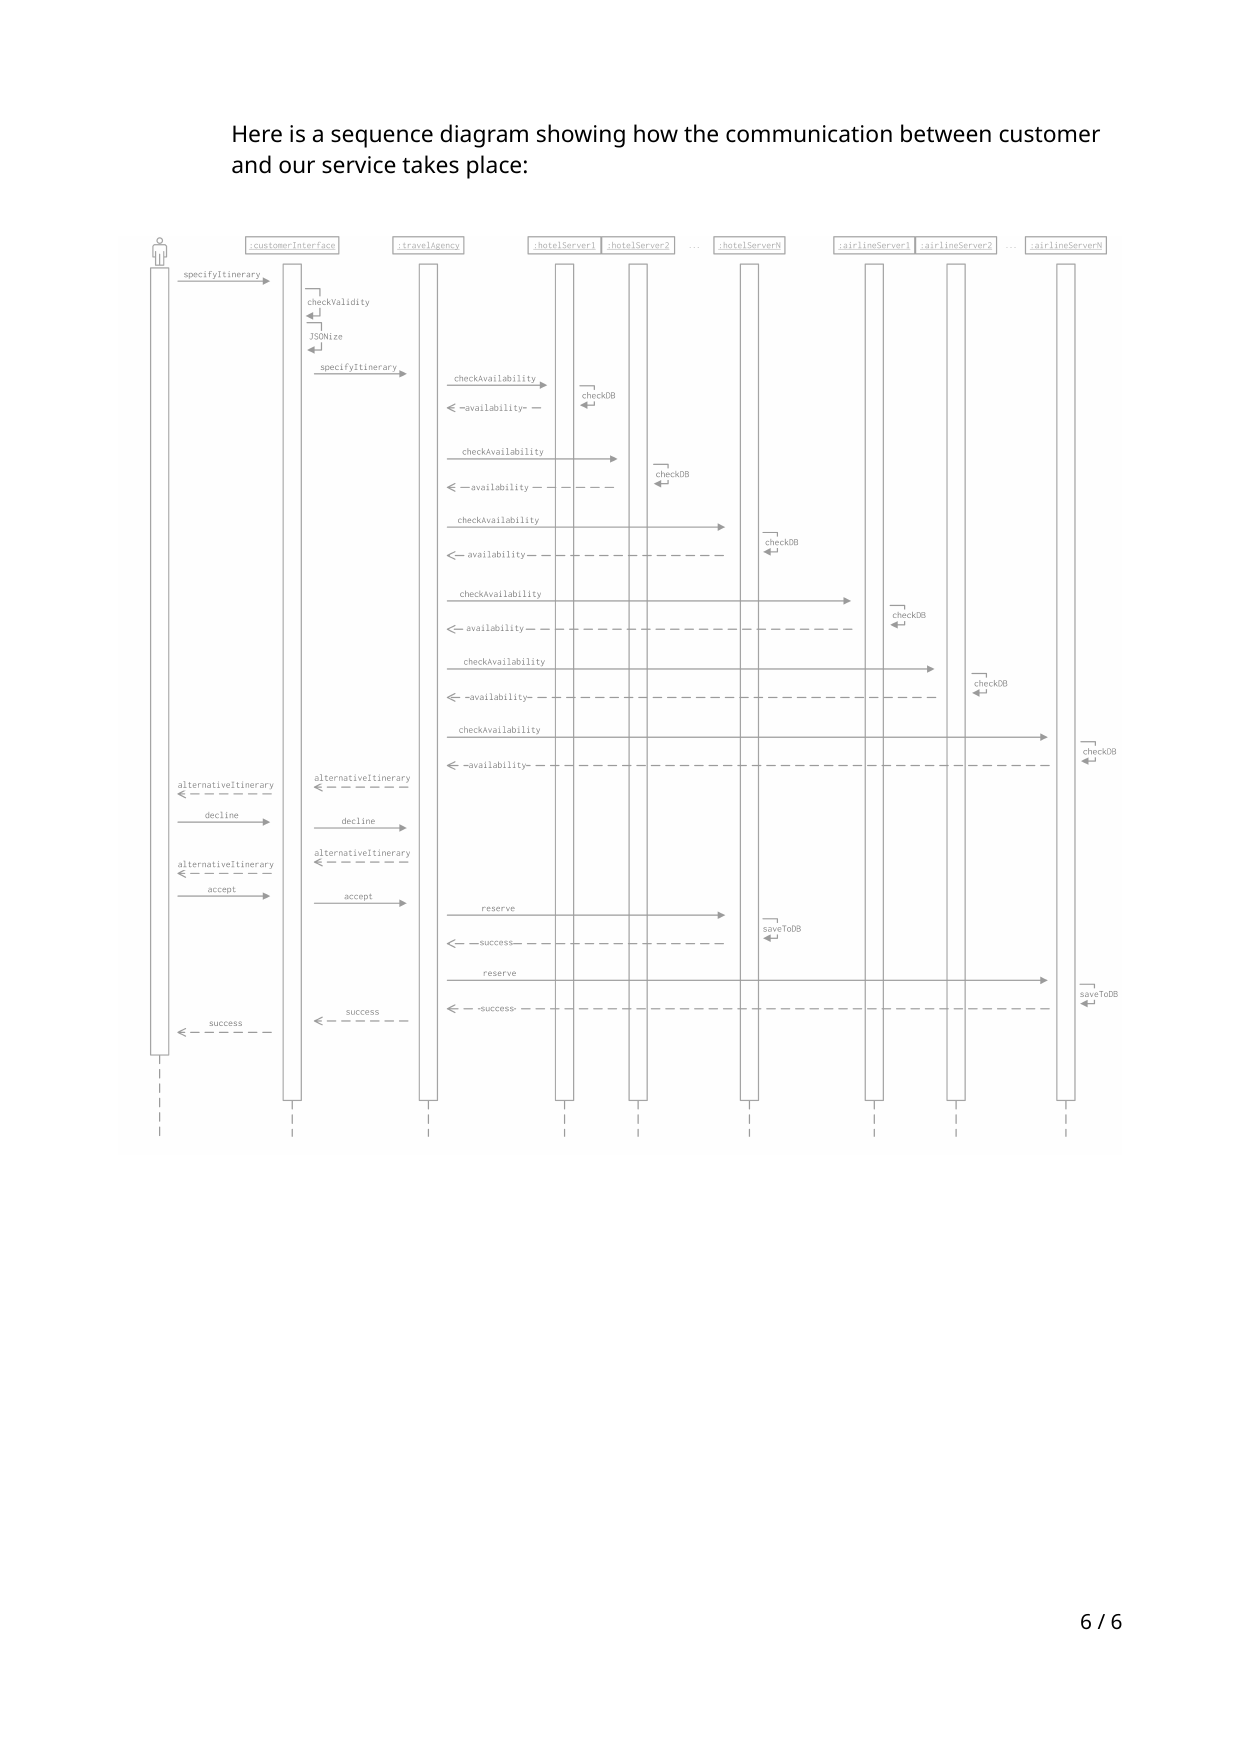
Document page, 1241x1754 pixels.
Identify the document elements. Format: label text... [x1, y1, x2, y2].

text Here is a sequence diagram showing how the communication between customer and our service takes place: [231, 118, 1122, 181]
picture [118, 236, 1123, 1155]
